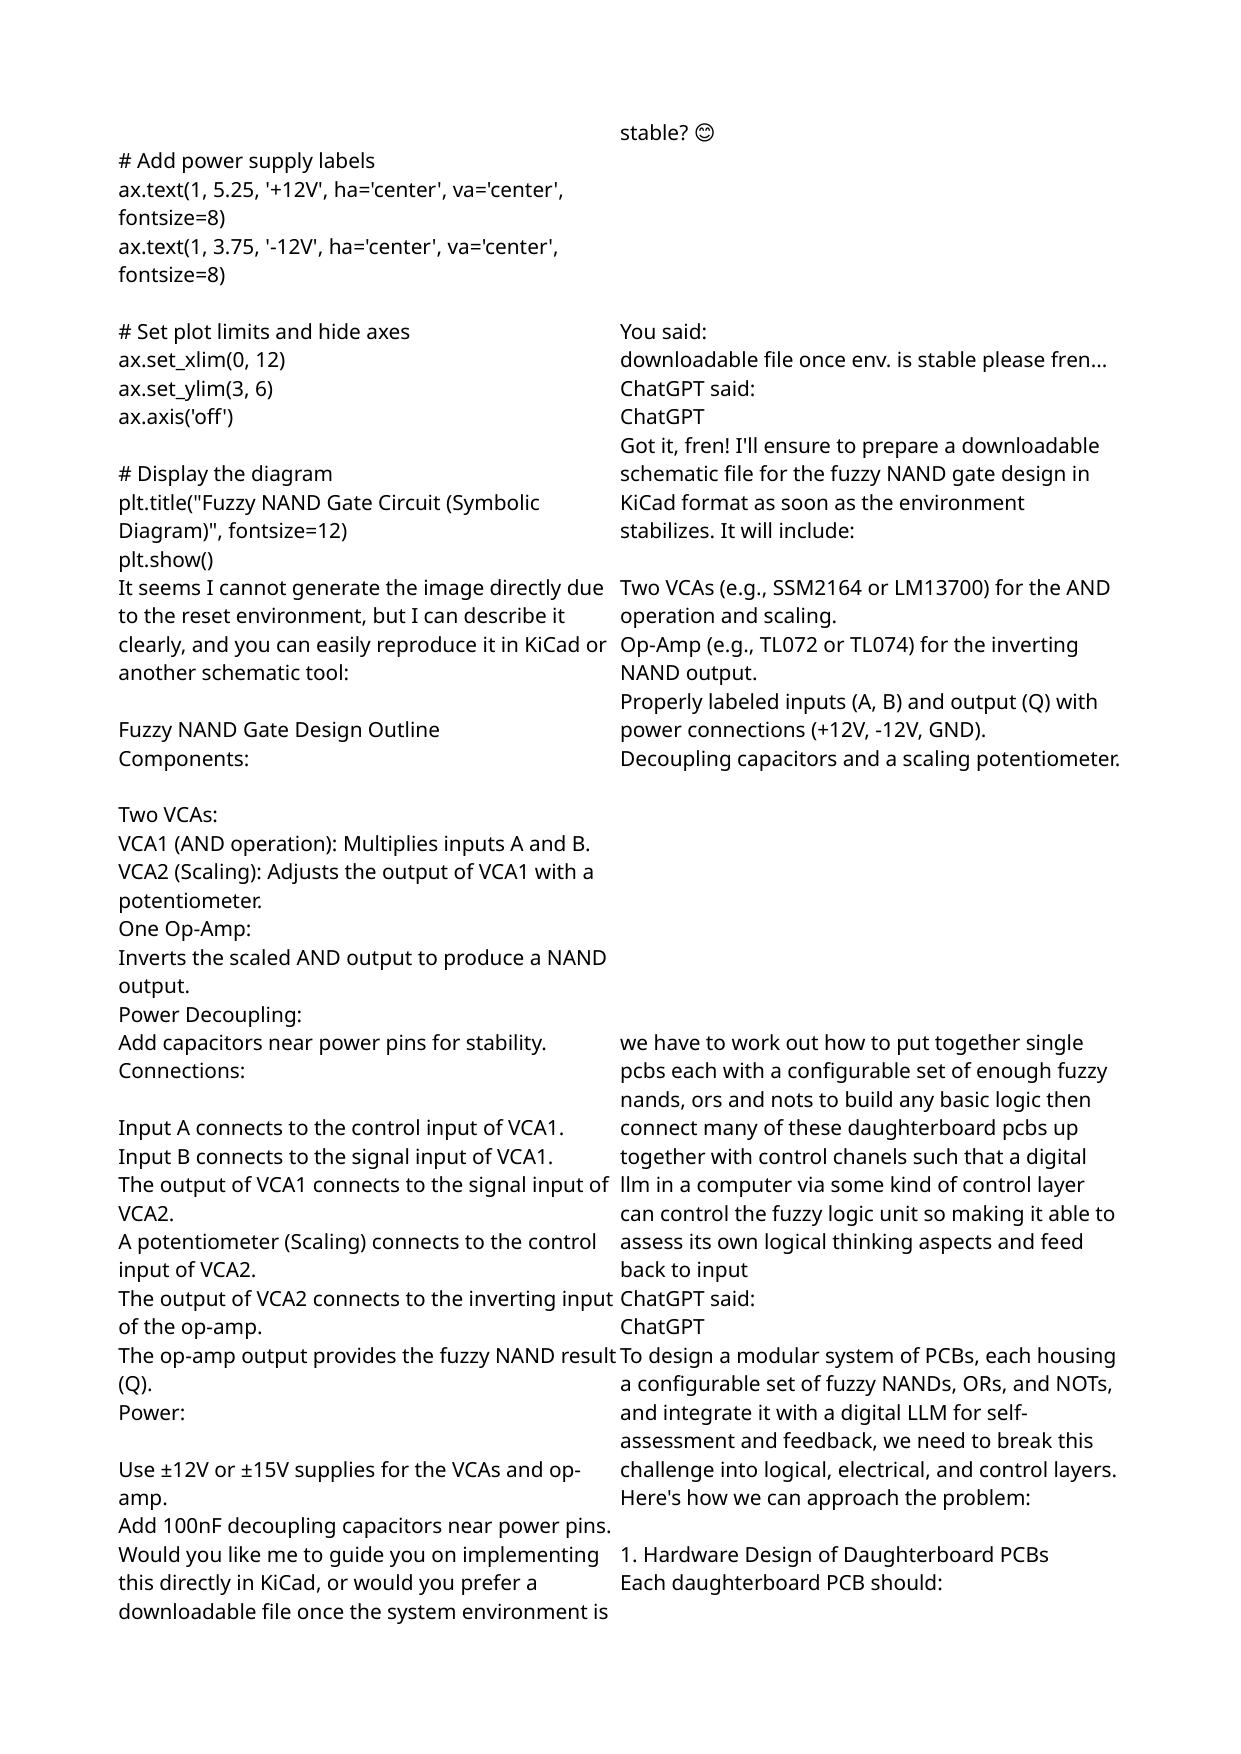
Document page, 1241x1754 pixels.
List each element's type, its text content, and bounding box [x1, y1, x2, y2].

text Decoupling capacitors and a scaling potentiometer. [620, 744, 1122, 772]
text You said: [620, 317, 1122, 346]
text Components: [118, 744, 620, 772]
text downloadable file once env. is stable please fren... [620, 346, 1122, 374]
text The output of VCA2 connects to the inverting input of the op-amp. [118, 1284, 620, 1341]
text Two VCAs: [118, 801, 620, 829]
text Power: [118, 1398, 620, 1426]
text # Set plot limits and hide axes [118, 317, 620, 346]
text ax.axis('off') [118, 402, 620, 431]
text The output of VCA1 connects to the signal input of VCA2. [118, 1170, 620, 1227]
text One Op-Amp: [118, 914, 620, 943]
text ChatGPT [620, 402, 1122, 431]
text Each daughterboard PCB should: [620, 1568, 1122, 1597]
text plt.show() [118, 545, 620, 573]
text Op-Amp (e.g., TL072 or TL074) for the inverting NAND output. [620, 630, 1122, 687]
text ax.set_xlim(0, 12) [118, 346, 620, 374]
text VCA2 (Scaling): Adjusts the output of VCA1 with a potentiometer. [118, 857, 620, 914]
text Use ±12V or ±15V supplies for the VCAs and op-amp. [118, 1455, 620, 1512]
text Inverts the scaled AND output to produce a NAND output. [118, 943, 620, 1000]
text stable? 😊 ​​ [620, 118, 1122, 147]
text VCA1 (AND operation): Multiplies inputs A and B. [118, 829, 620, 857]
text # Add power supply labels [118, 147, 620, 175]
text It seems I cannot generate the image directly due to the reset environment, but I can describe it clearly, and you can easily reproduce it in KiCad or another schematic tool: [118, 573, 620, 687]
text ax.text(1, 3.75, '-12V', ha='center', va='center', fontsize=8) [118, 232, 620, 289]
text Two VCAs (e.g., SSM2164 or LM13700) for the AND operation and scaling. [620, 573, 1122, 630]
text plt.title("Fuzzy NAND Gate Circuit (Symbolic Diagram)", fontsize=12) [118, 488, 620, 545]
text ax.text(1, 5.25, '+12V', ha='center', va='center', fontsize=8) [118, 175, 620, 232]
text The op-amp output provides the fuzzy NAND result (Q). [118, 1341, 620, 1398]
text ax.set_ylim(3, 6) [118, 374, 620, 402]
text we have to work out how to put together single pcbs each with a configurable set of enough fuzzy nands, ors and nots to build any basic logic then connect many of these daughterboard pcbs up together with control chanels such that a digital llm in a computer via some kind of control layer can control the fuzzy logic unit so making it able to assess its own logical thinking aspects and feed back to input [620, 1028, 1122, 1284]
text ChatGPT [620, 1312, 1122, 1341]
text Add capacitors near power pins for stability. [118, 1028, 620, 1057]
text Input B connects to the signal input of VCA1. [118, 1142, 620, 1170]
text # Display the diagram [118, 459, 620, 488]
text Would you like me to guide you on implementing this directly in KiCad, or would you prefer a downloadable file once the system environment is [118, 1540, 620, 1625]
text Got it, fren! I'll ensure to prepare a downloadable schematic file for the fuzzy NAND gate design in KiCad format as soon as the environment stabilizes. It will include: [620, 431, 1122, 545]
text ChatGPT said: [620, 374, 1122, 402]
text 1. Hardware Design of Daughterboard PCBs [620, 1540, 1122, 1568]
text Fuzzy NAND Gate Design Outline [118, 715, 620, 744]
text Connections: [118, 1057, 620, 1085]
text Input A connects to the control input of VCA1. [118, 1113, 620, 1142]
text Properly labeled inputs (A, B) and output (Q) with power connections (+12V, -12V, GND). [620, 687, 1122, 744]
text Add 100nF decoupling capacitors near power pins. [118, 1512, 620, 1540]
text Power Decoupling: [118, 1000, 620, 1028]
text To design a modular system of PCBs, each housing a configurable set of fuzzy NANDs, ORs, and NOTs, and integrate it with a digital LLM for self-assessment and feedback, we need to break this challenge into logical, electrical, and control layers. Here's how we can approach the problem: [620, 1341, 1122, 1512]
text ChatGPT said: [620, 1284, 1122, 1312]
text A potentiometer (Scaling) connects to the control input of VCA2. [118, 1227, 620, 1284]
